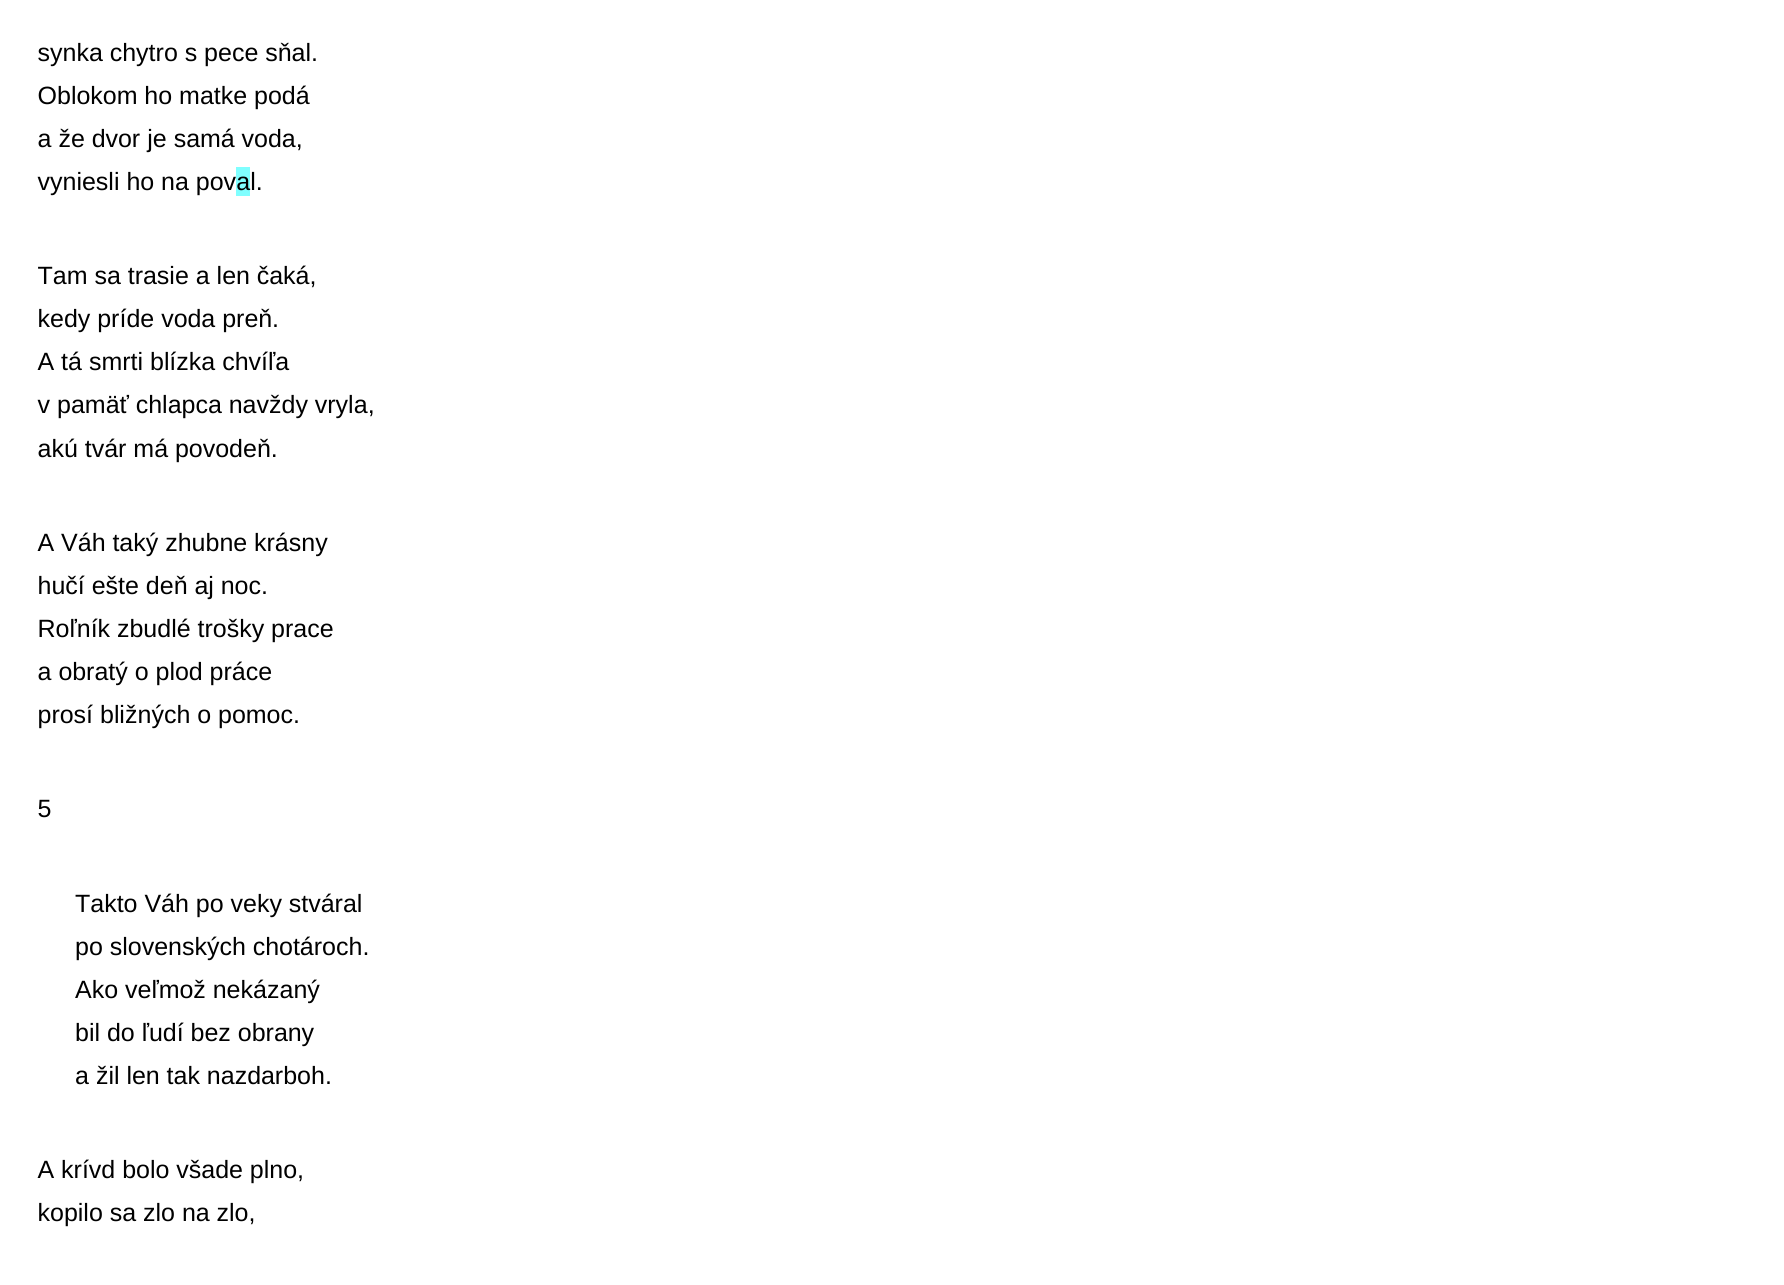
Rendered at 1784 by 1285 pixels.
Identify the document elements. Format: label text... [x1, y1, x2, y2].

text A Váh taký zhubne krásny [37, 528, 1130, 556]
text prosí bližných o pomoc. [37, 700, 1130, 729]
text Tam sa trasie a len čaká, [37, 261, 1130, 290]
text A krívd bolo všade plno, [37, 1155, 1130, 1184]
text a žil len tak nazdarboh. [37, 1061, 1130, 1090]
text akú tvár má povodeň. [37, 433, 1130, 462]
text bil do ľudí bez obrany [37, 1018, 1130, 1047]
text Ako veľmož nekázaný [37, 975, 1130, 1003]
text Roľník zbudlé trošky prace [37, 614, 1130, 643]
text vyniesli ho na poval. [37, 167, 1130, 196]
text v pamäť chlapca navždy vryla, [37, 390, 1130, 419]
text Oblokom ho matke podá [37, 81, 1130, 109]
text A tá smrti blízka chvíľa [37, 347, 1130, 376]
text Takto Váh po veky stváral [37, 888, 1130, 917]
text po slovenských chotároch. [37, 932, 1130, 960]
text kopilo sa zlo na zlo, [37, 1198, 1130, 1227]
text hučí ešte deň aj noc. [37, 571, 1130, 599]
text 5 [37, 794, 1130, 823]
text kedy príde voda preň. [37, 304, 1130, 333]
text a že dvor je samá voda, [37, 124, 1130, 152]
text a obratý o plod práce [37, 657, 1130, 686]
text synka chytro s pece sňal. [37, 37, 1130, 66]
